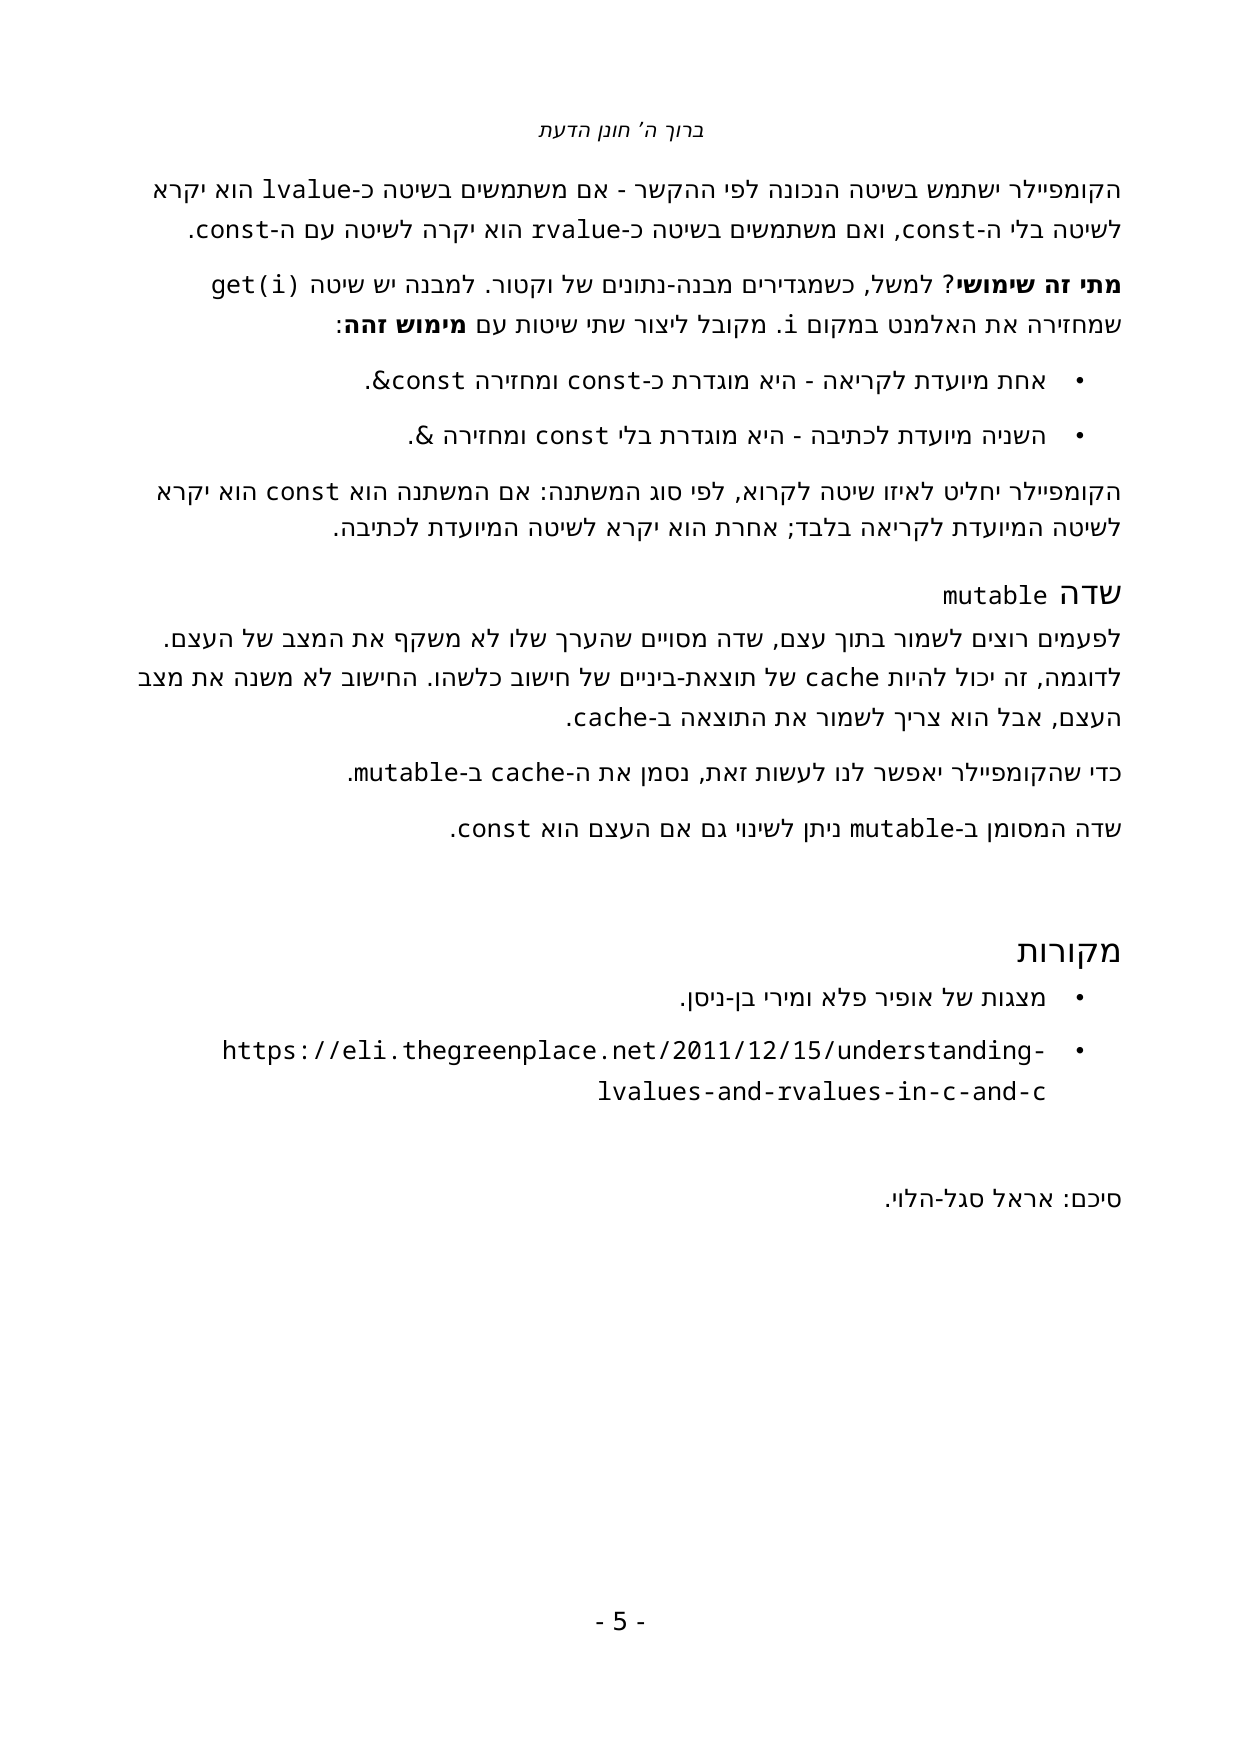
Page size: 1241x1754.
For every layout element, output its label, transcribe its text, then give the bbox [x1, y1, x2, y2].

list https://eli.thegreenplace.net/2011/12/15/understanding-lvalues-and-rvalues-in-c-and-c [118, 1032, 1084, 1107]
text כדי שהקומפיילר יאפשר לנו לעשות זאת, נסמן את ה-cache ב-mutable. [118, 755, 1122, 789]
list אחת מיועדת לקריאה - היא מוגדרת כ-const ומחזירה const&. [118, 362, 1084, 397]
list מצגות של אופיר פלא ומירי בן-ניסן. [118, 983, 1084, 1012]
list השניה מיועדת לכתיבה - היא מוגדרת בלי const ומחזירה &. [118, 418, 1084, 452]
text סיכם: אראל סגל-הלוי. [118, 1184, 1122, 1213]
subtitle שדה mutable [118, 573, 1122, 612]
text הקומפיילר יחליט לאיזו שיטה לקרוא, לפי סוג המשתנה: אם המשתנה הוא const הוא יקרא לשיטה המיועדת לקריאה בלבד; אחרת הוא יקרא לשיטה המיועדת לכתיבה. [118, 473, 1122, 542]
text כשמוסיפים את המילה const לשיטה, היא הופכת לחלק מה"חתימה" של השיטה. מכאן שאפשר ליצור שתי שיטות שונות עם אותו שם ואותם פרמטרים - אחת עם const ואחת בלי. הקומפיילר ישתמש בשיטה הנכונה לפי ההקשר - אם משתמשים בשיטה כ-lvalue הוא יקרא לשיטה בלי ה-const, ואם משתמשים בשיטה כ-rvalue הוא יקרה לשיטה עם ה-const. [118, 172, 1122, 246]
subtitle מקורות [118, 932, 1122, 970]
text מתי זה שימושי? למשל, כשמגדירים מבנה-נתונים של וקטור. למבנה יש שיטה get(i) שמחזירה את האלמנט במקום i. מקובל ליצור שתי שיטות עם מימוש זהה: [118, 267, 1122, 341]
text שדה המסומן ב-mutable ניתן לשינוי גם אם העצם הוא const. [118, 810, 1122, 844]
text לפעמים רוצים לשמור בתוך עצם, שדה מסויים שהערך שלו לא משקף את המצב של העצם. לדוגמה, זה יכול להיות cache של תוצאת-ביניים של חישוב כלשהו. החישוב לא משנה את מצב העצם, אבל הוא צריך לשמור את התוצאה ב-cache. [118, 624, 1122, 733]
